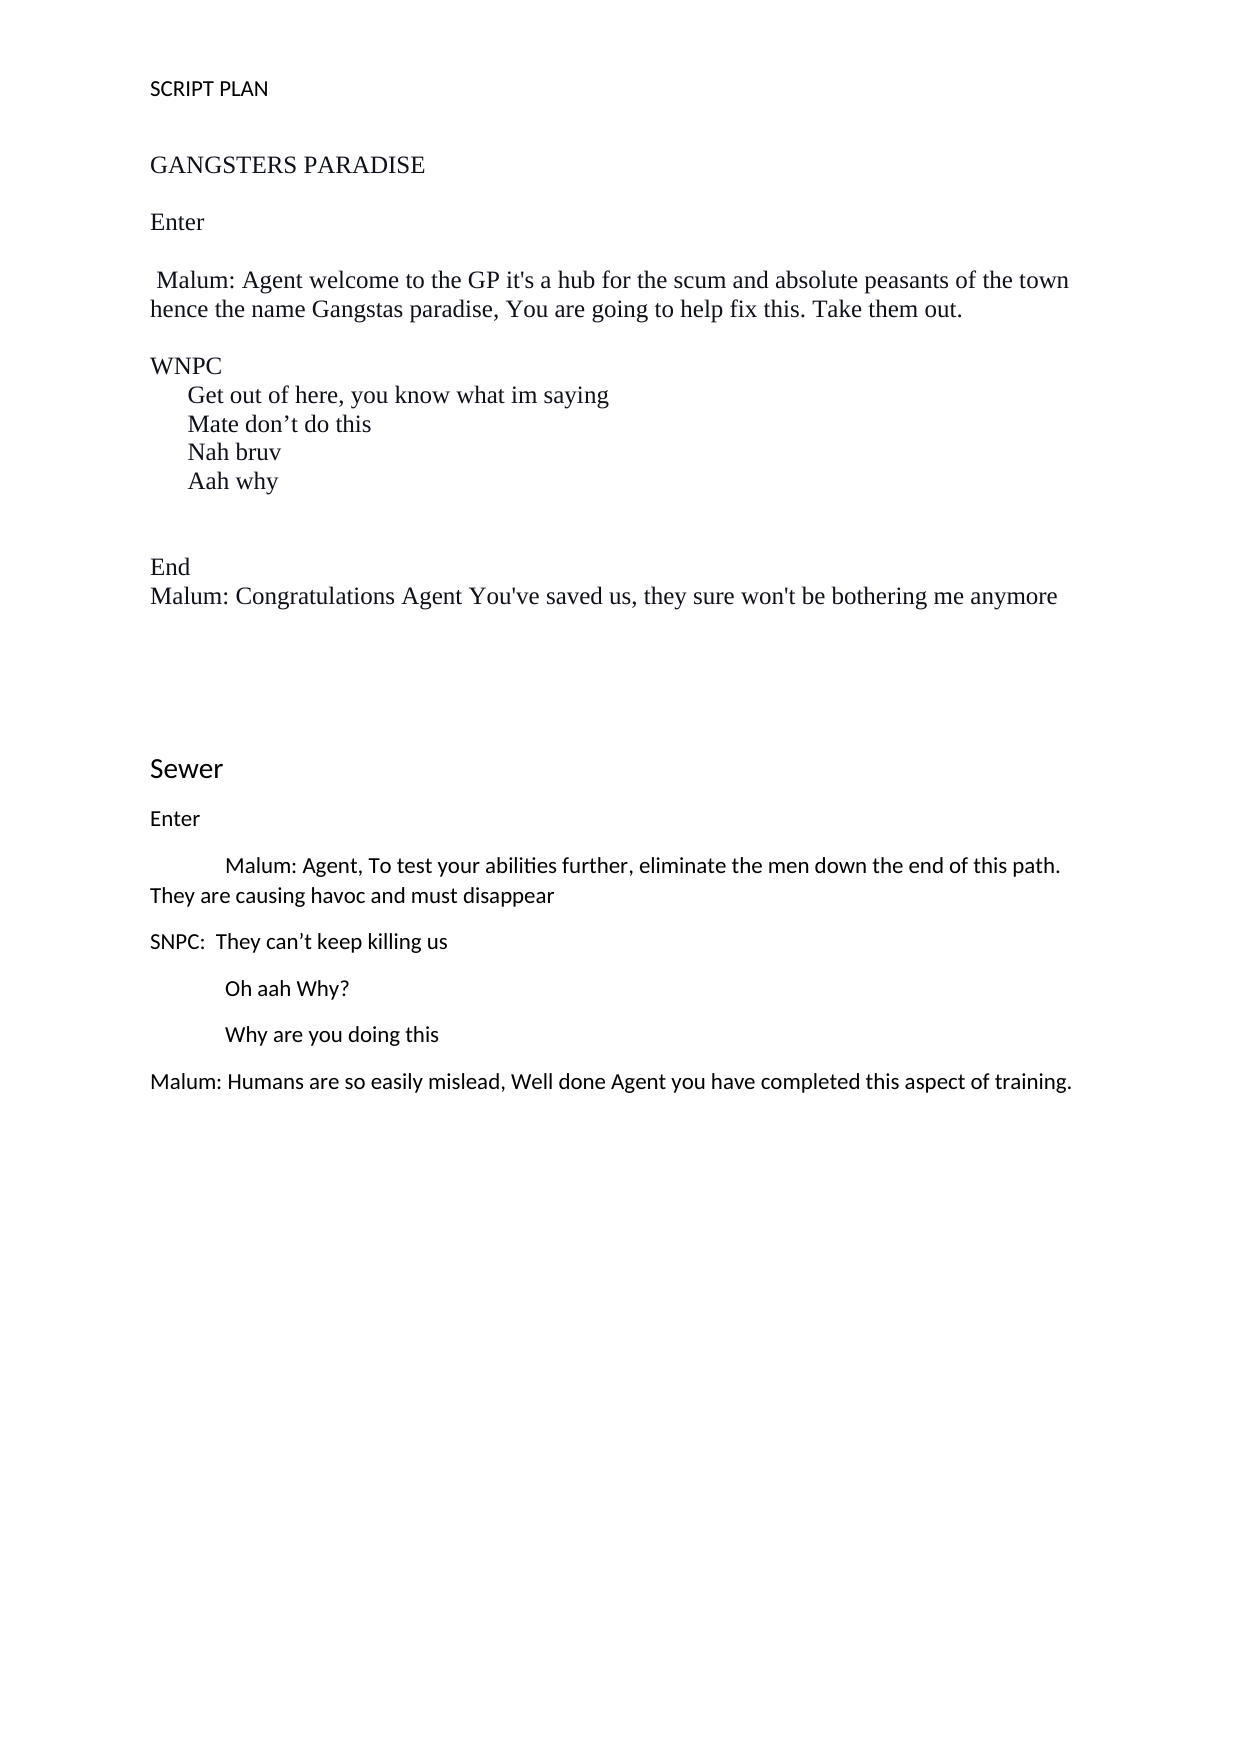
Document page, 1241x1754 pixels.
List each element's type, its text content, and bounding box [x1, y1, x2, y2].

text Nah bruv [150, 437, 1090, 466]
text Enter [150, 804, 1090, 832]
text Malum: Agent welcome to the GP it's a hub for the scum and absolute peasants of the town hence the name Gangstas paradise, You are going to help fix this. Take them out. [150, 265, 1090, 322]
text WNPC [150, 351, 1090, 380]
text Enter [150, 207, 1090, 236]
text Aah why [150, 466, 1090, 495]
text SNPC: They can’t keep killing us [150, 927, 1090, 955]
text Sewer [150, 750, 1090, 785]
text Why are you doing this [150, 1021, 1090, 1048]
text End [150, 552, 1090, 581]
text Mate don’t do this [150, 409, 1090, 437]
text Malum: Congratulations Agent You've saved us, they sure won't be bothering me anymore [150, 581, 1090, 610]
text Malum: Humans are so easily mislead, Well done Agent you have completed this aspect of training. [150, 1067, 1090, 1095]
text Oh aah Why? [150, 974, 1090, 1002]
text Get out of here, you know what im saying [150, 380, 1090, 409]
text Malum: Agent, To test your abilities further, eliminate the men down the end of this path. They are causing havoc and must disappear [150, 851, 1090, 909]
text GANGSTERS PARADISE [150, 150, 1090, 179]
